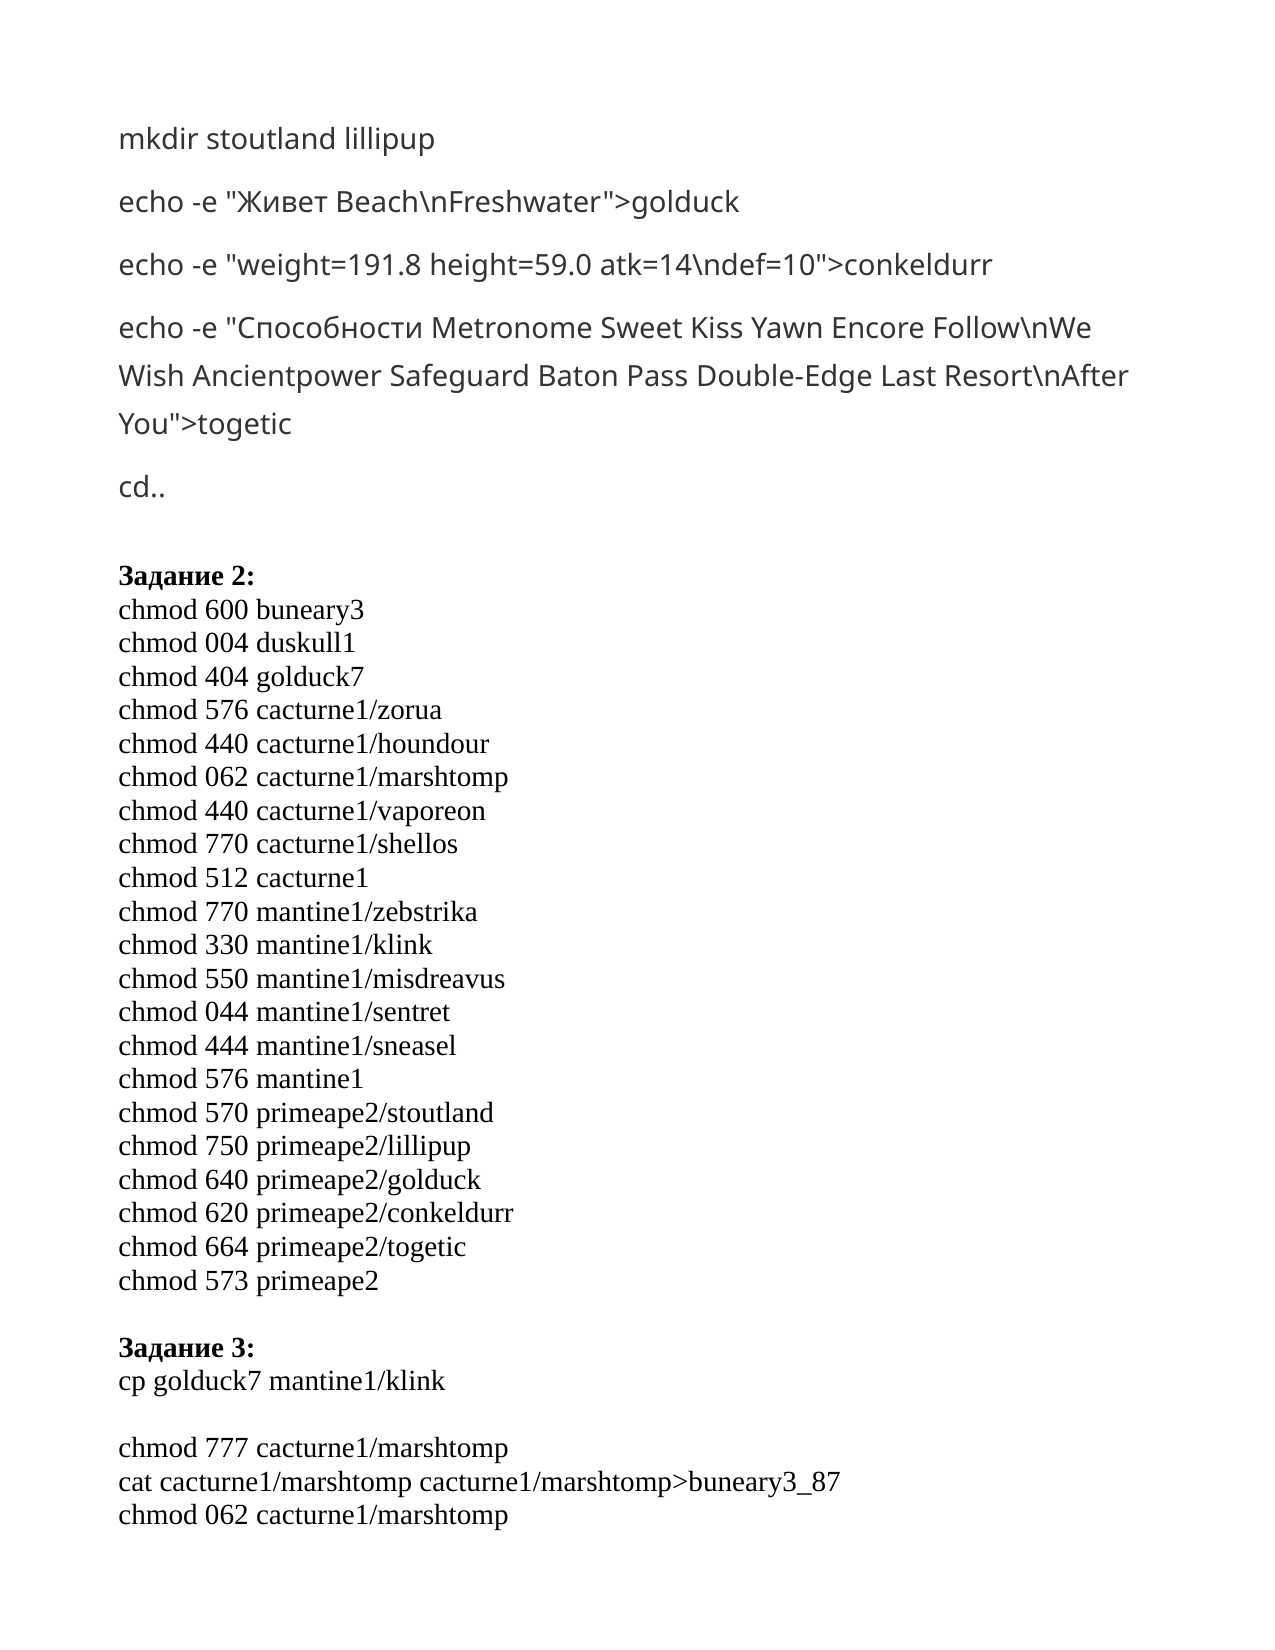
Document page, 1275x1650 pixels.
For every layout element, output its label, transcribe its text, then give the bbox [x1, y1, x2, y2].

text cd.. [118, 466, 1157, 506]
text chmod 600 buneary3 [118, 592, 1157, 625]
text chmod 777 cacturne1/marshtomp [118, 1430, 1157, 1464]
text chmod 620 primeape2/conkeldurr [118, 1196, 1157, 1229]
text chmod 440 cacturne1/houndour [118, 726, 1157, 759]
text chmod 570 primeape2/stoutland [118, 1095, 1157, 1128]
text chmod 640 primeape2/golduck [118, 1162, 1157, 1196]
text chmod 404 golduck7 [118, 659, 1157, 692]
text Задание 2: [118, 558, 1157, 592]
text chmod 062 cacturne1/marshtomp [118, 1497, 1157, 1531]
text chmod 330 mantine1/klink [118, 927, 1157, 961]
text echo -e "weight=191.8 height=59.0 atk=14\ndef=10">conkeldurr [118, 244, 1157, 284]
text chmod 750 primeape2/lillipup [118, 1128, 1157, 1162]
text chmod 440 cacturne1/vaporeon [118, 793, 1157, 827]
text chmod 576 mantine1 [118, 1061, 1157, 1095]
text mkdir stoutland lillipup [118, 118, 1157, 158]
text Задание 3: [118, 1330, 1157, 1363]
text cat cacturne1/marshtomp cacturne1/marshtomp>buneary3_87 [118, 1464, 1157, 1497]
text echo -e "Способности Metronome Sweet Kiss Yawn Encore Follow\nWe Wish Ancientpower Safeguard Baton Pass Double-Edge Last Resort\nAfter You">togetic [118, 308, 1157, 443]
text chmod 550 mantine1/misdreavus [118, 961, 1157, 994]
text chmod 044 mantine1/sentret [118, 994, 1157, 1028]
text cp golduck7 mantine1/klink [118, 1363, 1157, 1397]
text chmod 770 cacturne1/shellos [118, 827, 1157, 860]
text chmod 062 cacturne1/marshtomp [118, 759, 1157, 793]
text chmod 770 mantine1/zebstrika [118, 894, 1157, 927]
text chmod 444 mantine1/sneasel [118, 1028, 1157, 1061]
text echo -e "Живет Beach\nFreshwater">golduck [118, 181, 1157, 221]
text chmod 573 primeape2 [118, 1263, 1157, 1296]
text chmod 004 duskull1 [118, 625, 1157, 659]
text chmod 512 cacturne1 [118, 860, 1157, 894]
text chmod 576 cacturne1/zorua [118, 692, 1157, 726]
text chmod 664 primeape2/togetic [118, 1229, 1157, 1263]
